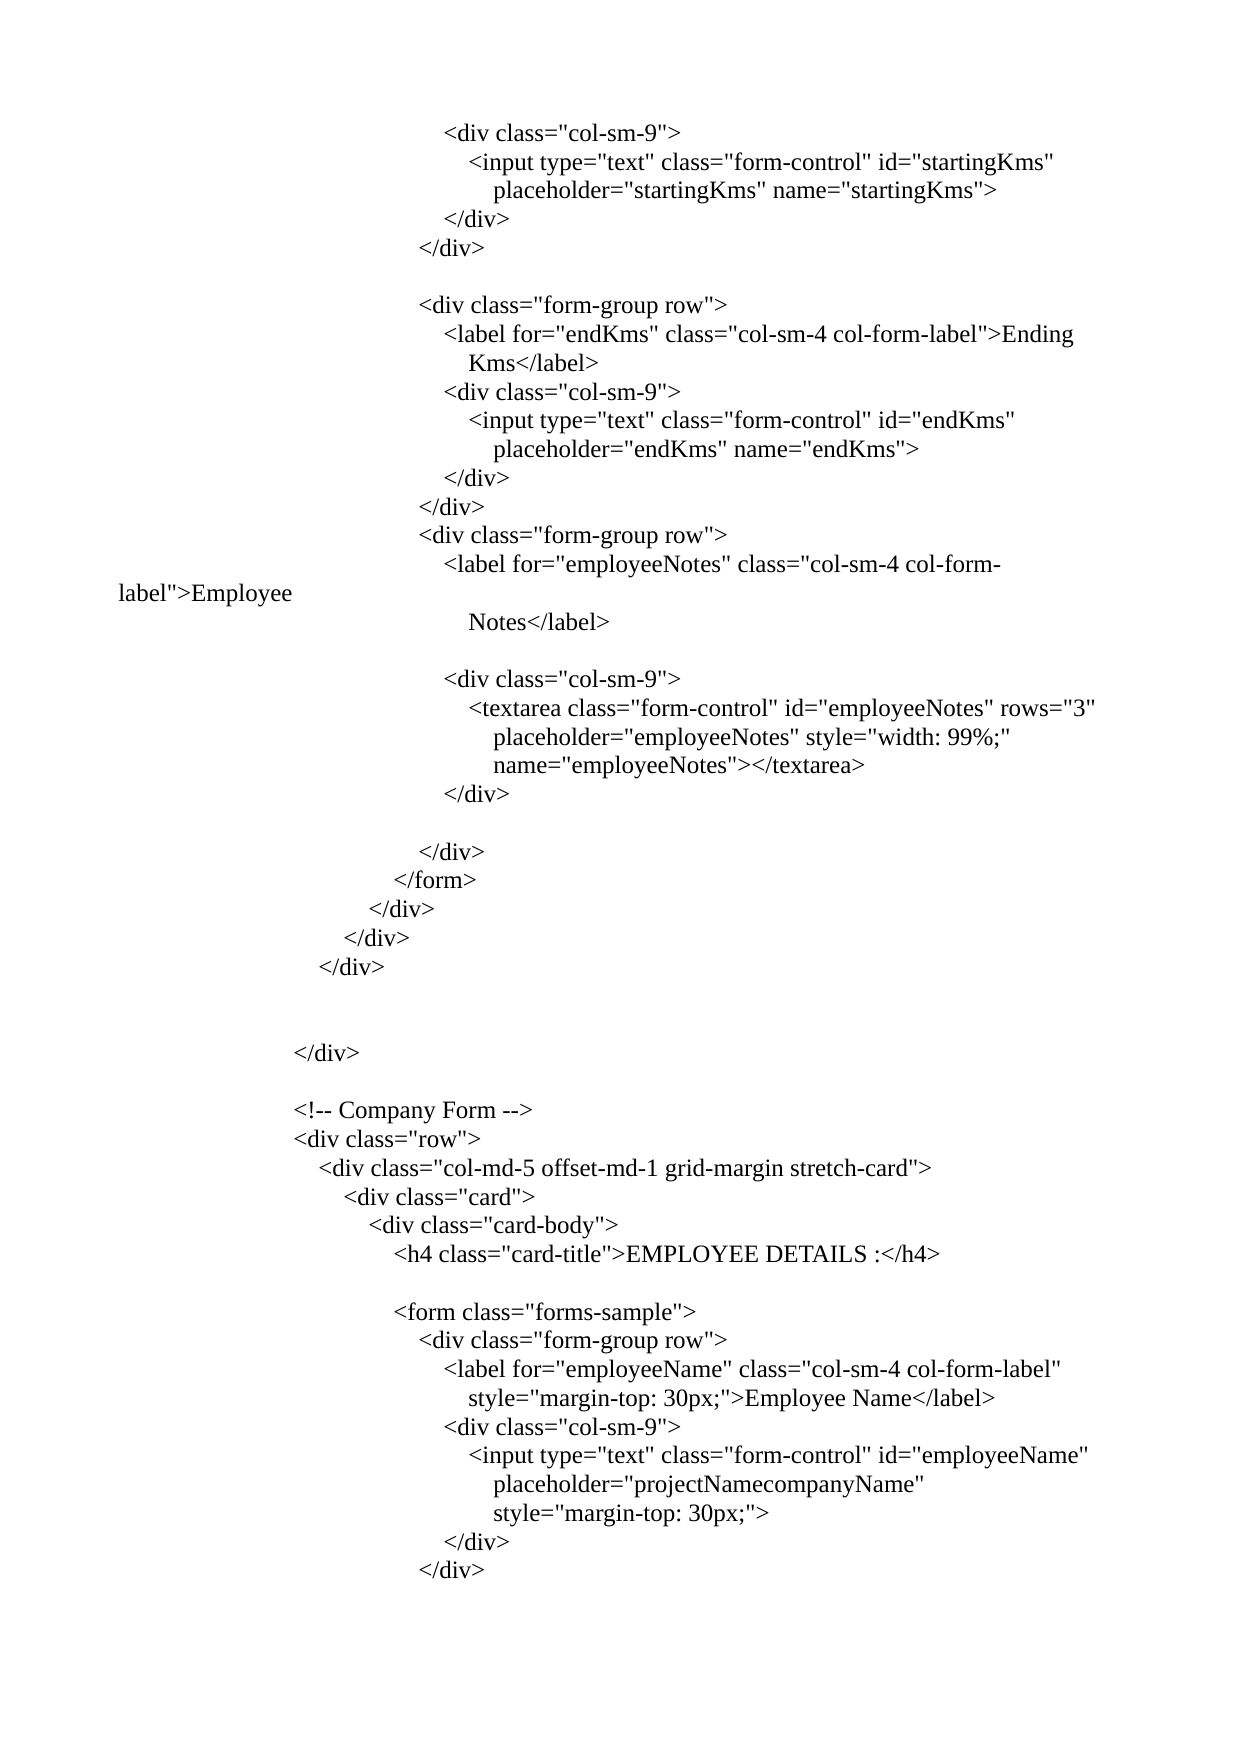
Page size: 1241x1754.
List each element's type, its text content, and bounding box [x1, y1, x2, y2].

text <div class="col-sm-9"> [118, 377, 1122, 406]
text </div> [118, 1038, 1122, 1067]
text <div class="col-sm-9"> [118, 664, 1122, 693]
text <form class="forms-sample"> [118, 1297, 1122, 1326]
text <div class="form-group row"> [118, 521, 1122, 549]
text name="employeeNotes"></textarea> [118, 751, 1122, 779]
text </div> [118, 492, 1122, 521]
text <div class="form-group row"> [118, 1326, 1122, 1354]
text <h4 class="card-title">EMPLOYEE DETAILS :</h4> [118, 1239, 1122, 1268]
text placeholder="startingKms" name="startingKms"> [118, 176, 1122, 204]
text </div> [118, 837, 1122, 866]
text <div class="row"> [118, 1124, 1122, 1153]
text </div> [118, 204, 1122, 233]
text <label for="endKms" class="col-sm-4 col-form-label">Ending [118, 319, 1122, 348]
text <div class="card-body"> [118, 1211, 1122, 1239]
text placeholder="projectNamecompanyName" [118, 1469, 1122, 1498]
text placeholder="endKms" name="endKms"> [118, 434, 1122, 463]
text style="margin-top: 30px;"> [118, 1498, 1122, 1527]
text <input type="text" class="form-control" id="endKms" [118, 406, 1122, 434]
text <div class="form-group row"> [118, 291, 1122, 319]
text </div> [118, 463, 1122, 492]
text <div class="card"> [118, 1182, 1122, 1211]
text <div class="col-sm-9"> [118, 1412, 1122, 1441]
text </div> [118, 1556, 1122, 1584]
text </div> [118, 894, 1122, 923]
text </div> [118, 923, 1122, 952]
text <div class="col-sm-9"> [118, 118, 1122, 147]
text <!-- Company Form --> [118, 1096, 1122, 1124]
text placeholder="employeeNotes" style="width: 99%;" [118, 722, 1122, 751]
text style="margin-top: 30px;">Employee Name</label> [118, 1383, 1122, 1412]
text Notes</label> [118, 607, 1122, 636]
text <label for="employeeName" class="col-sm-4 col-form-label" [118, 1354, 1122, 1383]
text <textarea class="form-control" id="employeeNotes" rows="3" [118, 693, 1122, 722]
text </div> [118, 1527, 1122, 1556]
text </div> [118, 233, 1122, 262]
text <label for="employeeNotes" class="col-sm-4 col-form-label">Employee [118, 549, 1122, 607]
text </div> [118, 779, 1122, 808]
text Kms</label> [118, 348, 1122, 377]
text </div> [118, 952, 1122, 981]
text <input type="text" class="form-control" id="startingKms" [118, 147, 1122, 176]
text </form> [118, 866, 1122, 894]
text <input type="text" class="form-control" id="employeeName" [118, 1441, 1122, 1469]
text <div class="col-md-5 offset-md-1 grid-margin stretch-card"> [118, 1153, 1122, 1182]
